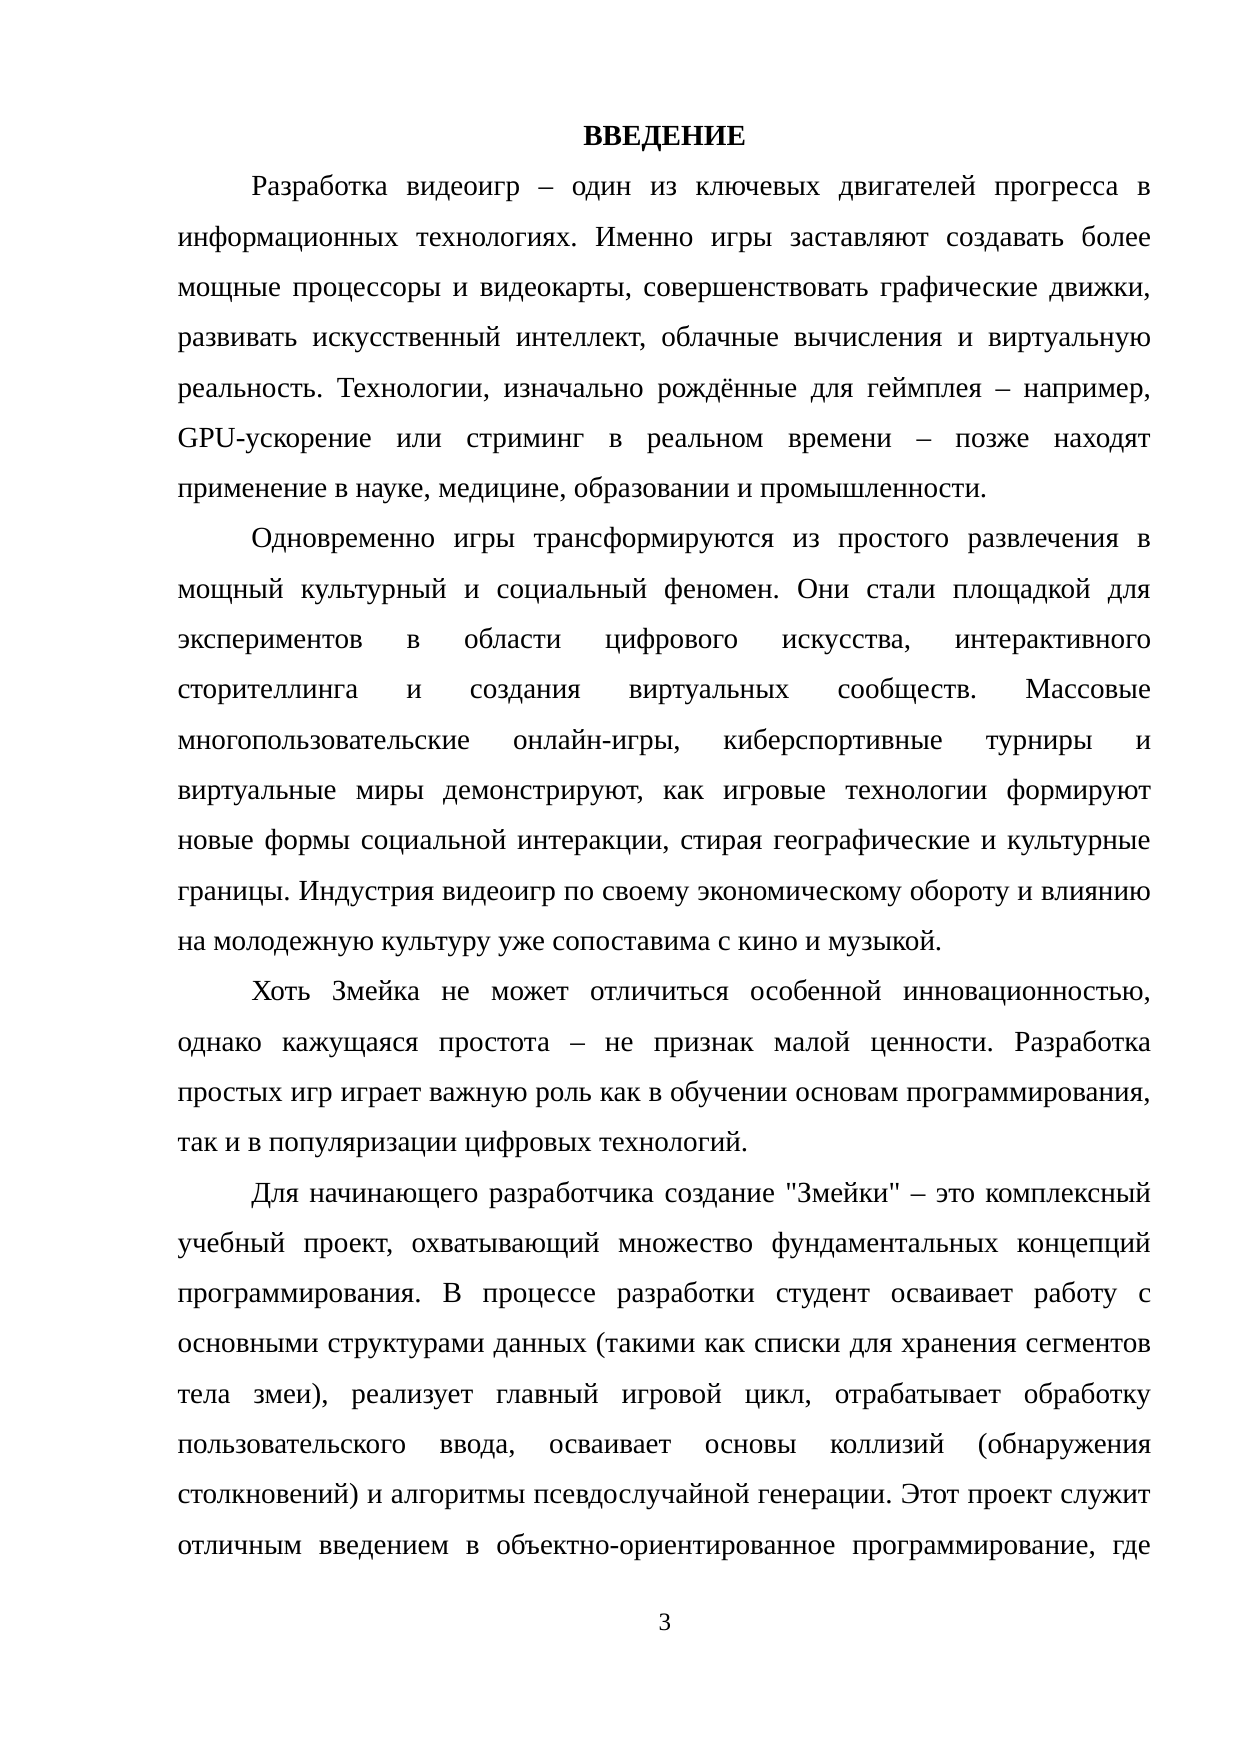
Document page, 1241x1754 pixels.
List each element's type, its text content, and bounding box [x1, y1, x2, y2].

text Для начинающего разработчика создание "Змейки" – это комплексный учебный проект, охватывающий множество фундаментальных концепций программирования. В процессе разработки студент осваивает работу с основными структурами данных (такими как списки для хранения сегментов тела змеи), реализует главный игровой цикл, отрабатывает обработку пользовательского ввода, осваивает основы коллизий (обнаружения столкновений) и алгоритмы псевдослучайной генерации. Этот проект служит отличным введением в объектно-ориентированное программирование, где [177, 1175, 1152, 1560]
text Одновременно игры трансформируются из простого развлечения в мощный культурный и социальный феномен. Они стали площадкой для экспериментов в области цифрового искусства, интерактивного сторителлинга и создания виртуальных сообществ. Массовые многопользовательские онлайн-игры, киберспортивные турниры и виртуальные миры демонстрируют, как игровые технологии формируют новые формы социальной интеракции, стирая географические и культурные границы. Индустрия видеоигр по своему экономическому обороту и влиянию на молодежную культуру уже сопоставима с кино и музыкой. [177, 521, 1152, 957]
text Хоть Змейка не может отличиться особенной инновационностью, однако кажущаяся простота – не признак малой ценности. Разработка простых игр играет важную роль как в обучении основам программирования, так и в популяризации цифровых технологий. [177, 973, 1152, 1158]
text Разработка видеоигр – один из ключевых двигателей прогресса в информационных технологиях. Именно игры заставляют создавать более мощные процессоры и видеокарты, совершенствовать графические движки, развивать искусственный интеллект, облачные вычисления и виртуальную реальность. Технологии, изначально рождённые для геймплея – например, GPU-ускорение или стриминг в реальном времени – позже находят применение в науке, медицине, образовании и промышленности. [177, 168, 1152, 504]
subtitle ВВЕДЕНИЕ [177, 118, 1152, 152]
